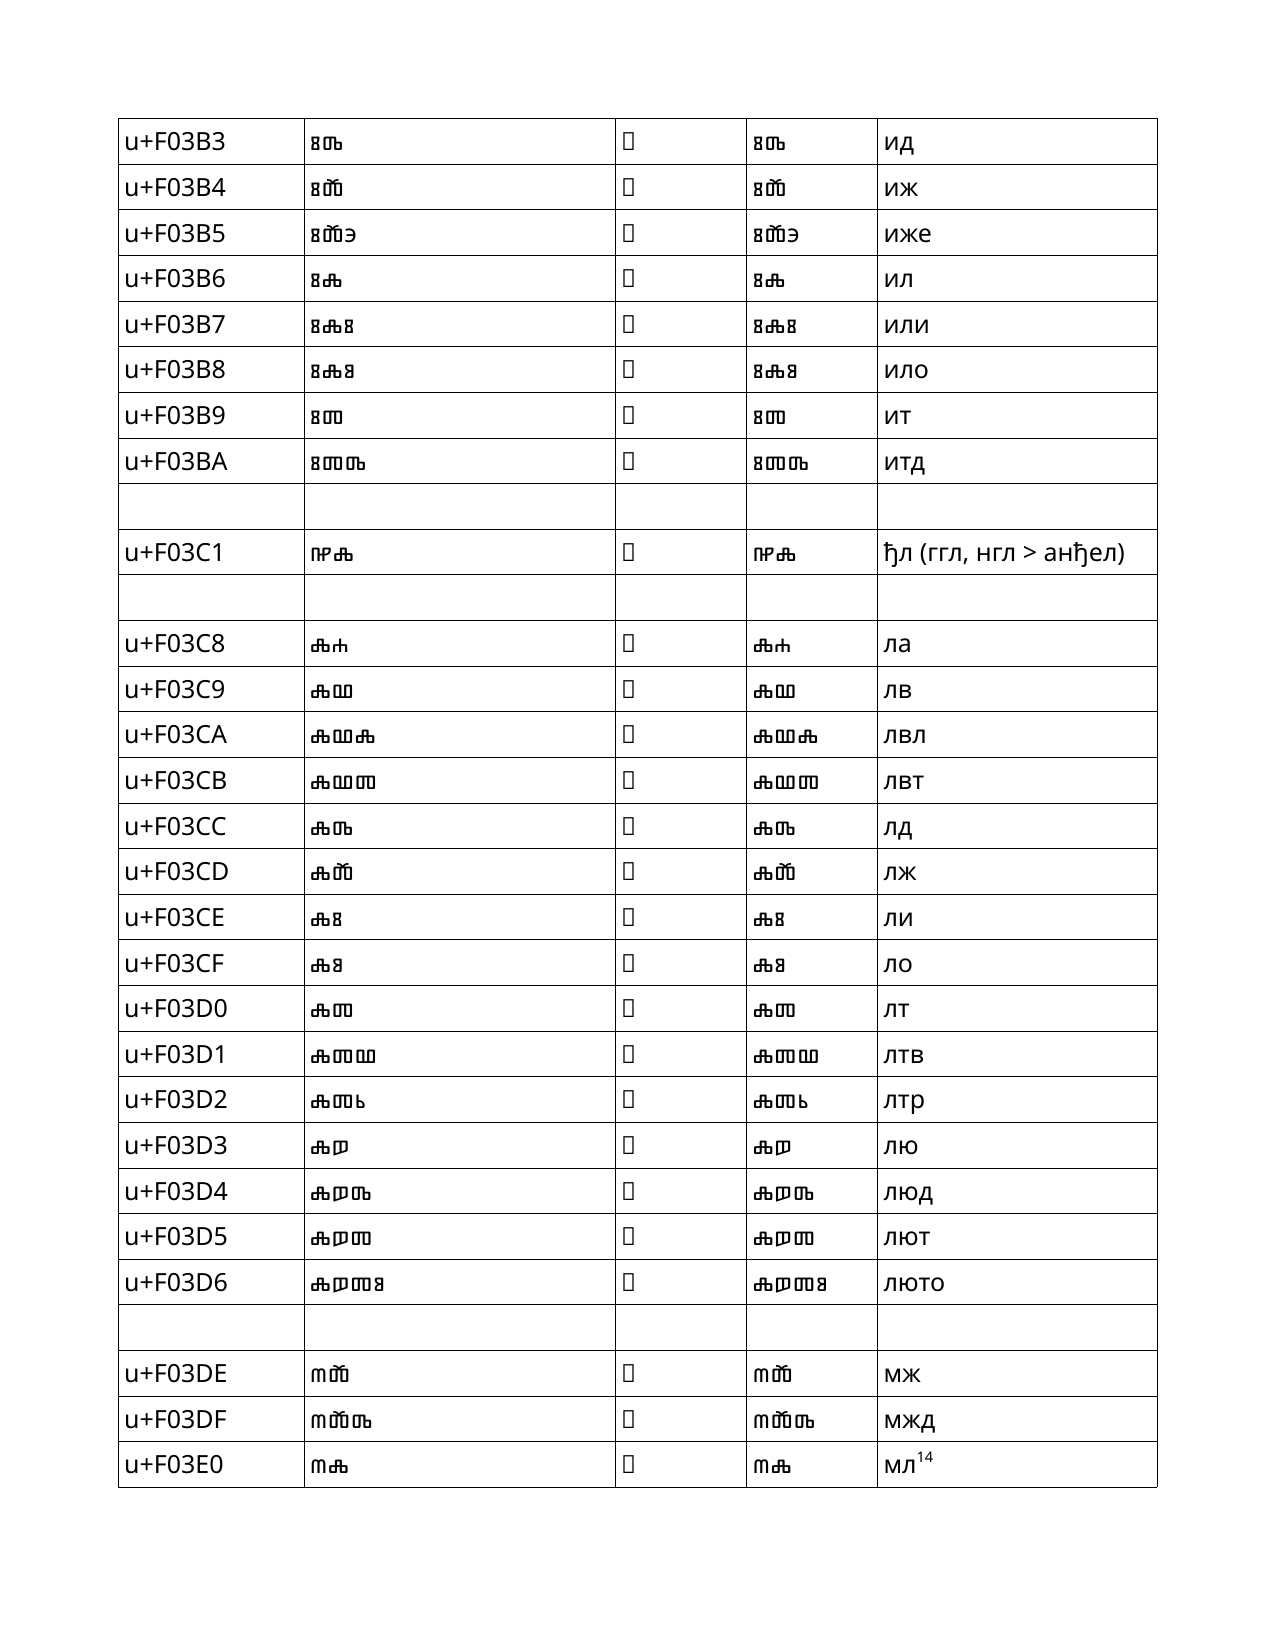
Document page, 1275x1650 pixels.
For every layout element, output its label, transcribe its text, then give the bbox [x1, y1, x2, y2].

table_cell ⰻⱅⰴ [747, 439, 877, 483]
table_cell или [878, 302, 1157, 346]
table_cell u+F03D2 [119, 1077, 304, 1122]
table_cell иже [878, 210, 1157, 255]
table_cell 󰏏 [616, 940, 746, 985]
table_cell 󰏎 [616, 895, 746, 939]
table_cell 󰎺 [616, 439, 746, 483]
table_cell 󰏔 [616, 1169, 746, 1213]
table_cell [747, 484, 877, 529]
table_cell ђл (ггл, нгл > анђел) [878, 530, 1157, 574]
table_cell ⰾⱁ [305, 940, 615, 985]
table_cell ⰾⰲ [305, 667, 615, 711]
table_cell [747, 575, 877, 620]
table_cell u+F03CE [119, 895, 304, 939]
table_cell ⰾⱅ [747, 986, 877, 1031]
table_cell мжд [878, 1397, 1157, 1441]
table_cell ло [878, 940, 1157, 985]
table_cell ⰾⱓⱅ [305, 1214, 615, 1259]
table_cell ⰾⰻ [305, 895, 615, 939]
table_cell лтр [878, 1077, 1157, 1122]
table_cell u+F03CB [119, 758, 304, 802]
table_cell ⰾⰴ [305, 804, 615, 848]
table_cell ⰻⰶⰵ [747, 210, 877, 255]
table_cell [119, 484, 304, 529]
table_cell 󰏠 [616, 1442, 746, 1487]
table_cell ⰾⱓⱅ [747, 1214, 877, 1259]
table_cell лв [878, 667, 1157, 711]
table_cell ило [878, 347, 1157, 392]
table_cell ⰿⰶⰴ [305, 1397, 615, 1441]
table_cell ⰻⰾⱁ [305, 347, 615, 392]
table_cell лт [878, 986, 1157, 1031]
table_cell ли [878, 895, 1157, 939]
table_cell мл [878, 1442, 1157, 1487]
table_cell 󰏁 [616, 530, 746, 574]
table_cell 󰏖 [616, 1260, 746, 1304]
table_cell ⰾⰲ [747, 667, 877, 711]
table_cell [305, 484, 615, 529]
table_cell ⰻⰾⱁ [747, 347, 877, 392]
table_cell [616, 484, 746, 529]
table_cell [119, 575, 304, 620]
table_cell [305, 1305, 615, 1350]
table_cell ⰻⰾⰻ [305, 302, 615, 346]
table_cell 󰏈 [616, 621, 746, 666]
table_cell u+F03DF [119, 1397, 304, 1441]
table_cell люто [878, 1260, 1157, 1304]
table_cell u+F03CA [119, 712, 304, 757]
table_cell [878, 484, 1157, 529]
table_cell ид [878, 119, 1157, 164]
table_cell ⰾⱓⰴ [305, 1169, 615, 1213]
table_cell лтв [878, 1032, 1157, 1076]
table_cell [878, 1305, 1157, 1350]
table_cell ⰿⰶ [747, 1351, 877, 1396]
table_cell ⰻⱅ [747, 393, 877, 437]
table_cell u+F03C8 [119, 621, 304, 666]
table_cell u+F03B3 [119, 119, 304, 164]
table_cell 󰎸 [616, 347, 746, 392]
table_cell 󰎳 [616, 119, 746, 164]
table_cell [305, 575, 615, 620]
table_cell лю [878, 1123, 1157, 1167]
table_cell [616, 1305, 746, 1350]
table_cell 󰏐 [616, 986, 746, 1031]
table_cell u+F03D5 [119, 1214, 304, 1259]
table_cell ⰾⱅ [305, 986, 615, 1031]
table_cell люд [878, 1169, 1157, 1213]
table_cell ⰿⰾ [305, 1442, 615, 1487]
table_cell u+F03B9 [119, 393, 304, 437]
table_cell ⰾⰻ [747, 895, 877, 939]
table_cell u+F03C1 [119, 530, 304, 574]
table_cell ит [878, 393, 1157, 437]
table_cell u+F03E0 [119, 1442, 304, 1487]
table_cell u+F03B6 [119, 256, 304, 301]
table_cell 󰏍 [616, 849, 746, 894]
table_cell [119, 1305, 304, 1350]
table_cell лж [878, 849, 1157, 894]
table_cell ла [878, 621, 1157, 666]
table_cell ⰾⰲⱅ [747, 758, 877, 802]
table_cell ⰻⰾ [305, 256, 615, 301]
table_cell u+F03D0 [119, 986, 304, 1031]
table_cell 󰏉 [616, 667, 746, 711]
table_cell ⰻⰶ [305, 165, 615, 209]
table_cell лвл [878, 712, 1157, 757]
table_cell ⰾⱅⰲ [305, 1032, 615, 1076]
table_cell ⰾⰲⰾ [305, 712, 615, 757]
table_cell 󰏌 [616, 804, 746, 848]
table_cell ⰾⱓⱅⱁ [305, 1260, 615, 1304]
table_cell 󰎶 [616, 256, 746, 301]
table_cell лют [878, 1214, 1157, 1259]
table_cell ⰿⰾ [747, 1442, 877, 1487]
table_cell u+F03BA [119, 439, 304, 483]
table_cell ⰿⰶ [305, 1351, 615, 1396]
table_cell 󰏒 [616, 1077, 746, 1122]
table_cell ⰼⰾ [305, 530, 615, 574]
table_cell ⰾⱓ [305, 1123, 615, 1167]
table_cell u+F03B8 [119, 347, 304, 392]
table_cell u+F03B4 [119, 165, 304, 209]
table_cell ⰾⱓⱅⱁ [747, 1260, 877, 1304]
table_cell 󰎹 [616, 393, 746, 437]
table_cell u+F03C9 [119, 667, 304, 711]
table_cell ⰾⰰ [747, 621, 877, 666]
table_cell u+F03CD [119, 849, 304, 894]
table_cell ⰾⰲⱅ [305, 758, 615, 802]
table_cell ⰻⱅⰴ [305, 439, 615, 483]
table_cell мж [878, 1351, 1157, 1396]
table_cell ⰾⱁ [747, 940, 877, 985]
table_cell 󰏞 [616, 1351, 746, 1396]
table_cell 󰎴 [616, 165, 746, 209]
table_cell u+F03B7 [119, 302, 304, 346]
table_cell ⰻⰾ [747, 256, 877, 301]
table_cell ⰾⰶ [305, 849, 615, 894]
table_cell ⰻⱅ [305, 393, 615, 437]
table_cell u+F03D3 [119, 1123, 304, 1167]
table_cell u+F03DE [119, 1351, 304, 1396]
table_cell ⰾⰰ [305, 621, 615, 666]
table_cell ⰾⰶ [747, 849, 877, 894]
table_cell ⰻⰴ [305, 119, 615, 164]
table_cell 󰏋 [616, 758, 746, 802]
table_cell лд [878, 804, 1157, 848]
table_cell u+F03B5 [119, 210, 304, 255]
table_cell ⰾⰲⰾ [747, 712, 877, 757]
table_cell ⰻⰴ [747, 119, 877, 164]
table_cell итд [878, 439, 1157, 483]
table_cell ⰾⱅⱃ [747, 1077, 877, 1122]
table_cell ⰿⰶⰴ [747, 1397, 877, 1441]
table_cell ⰻⰾⰻ [747, 302, 877, 346]
table_cell [747, 1305, 877, 1350]
table_cell ⰼⰾ [747, 530, 877, 574]
table_cell ⰻⰶⰵ [305, 210, 615, 255]
table_cell [878, 575, 1157, 620]
table_cell 󰏓 [616, 1123, 746, 1167]
table_cell 󰏟 [616, 1397, 746, 1441]
table_cell 󰏕 [616, 1214, 746, 1259]
table_cell u+F03D1 [119, 1032, 304, 1076]
table_cell 󰎷 [616, 302, 746, 346]
table_cell ⰾⱅⰲ [747, 1032, 877, 1076]
table_cell u+F03D6 [119, 1260, 304, 1304]
table_cell лвт [878, 758, 1157, 802]
table_cell ⰾⰴ [747, 804, 877, 848]
table_cell [616, 575, 746, 620]
table_cell 󰏑 [616, 1032, 746, 1076]
table_cell ил [878, 256, 1157, 301]
table_cell ⰾⱅⱃ [305, 1077, 615, 1122]
table_cell ⰻⰶ [747, 165, 877, 209]
table_cell u+F03CF [119, 940, 304, 985]
table_cell 󰏊 [616, 712, 746, 757]
table_cell 󰎵 [616, 210, 746, 255]
table_cell ⰾⱓⰴ [747, 1169, 877, 1213]
table_cell u+F03D4 [119, 1169, 304, 1213]
table_cell u+F03CC [119, 804, 304, 848]
table_cell ⰾⱓ [747, 1123, 877, 1167]
table_cell иж [878, 165, 1157, 209]
